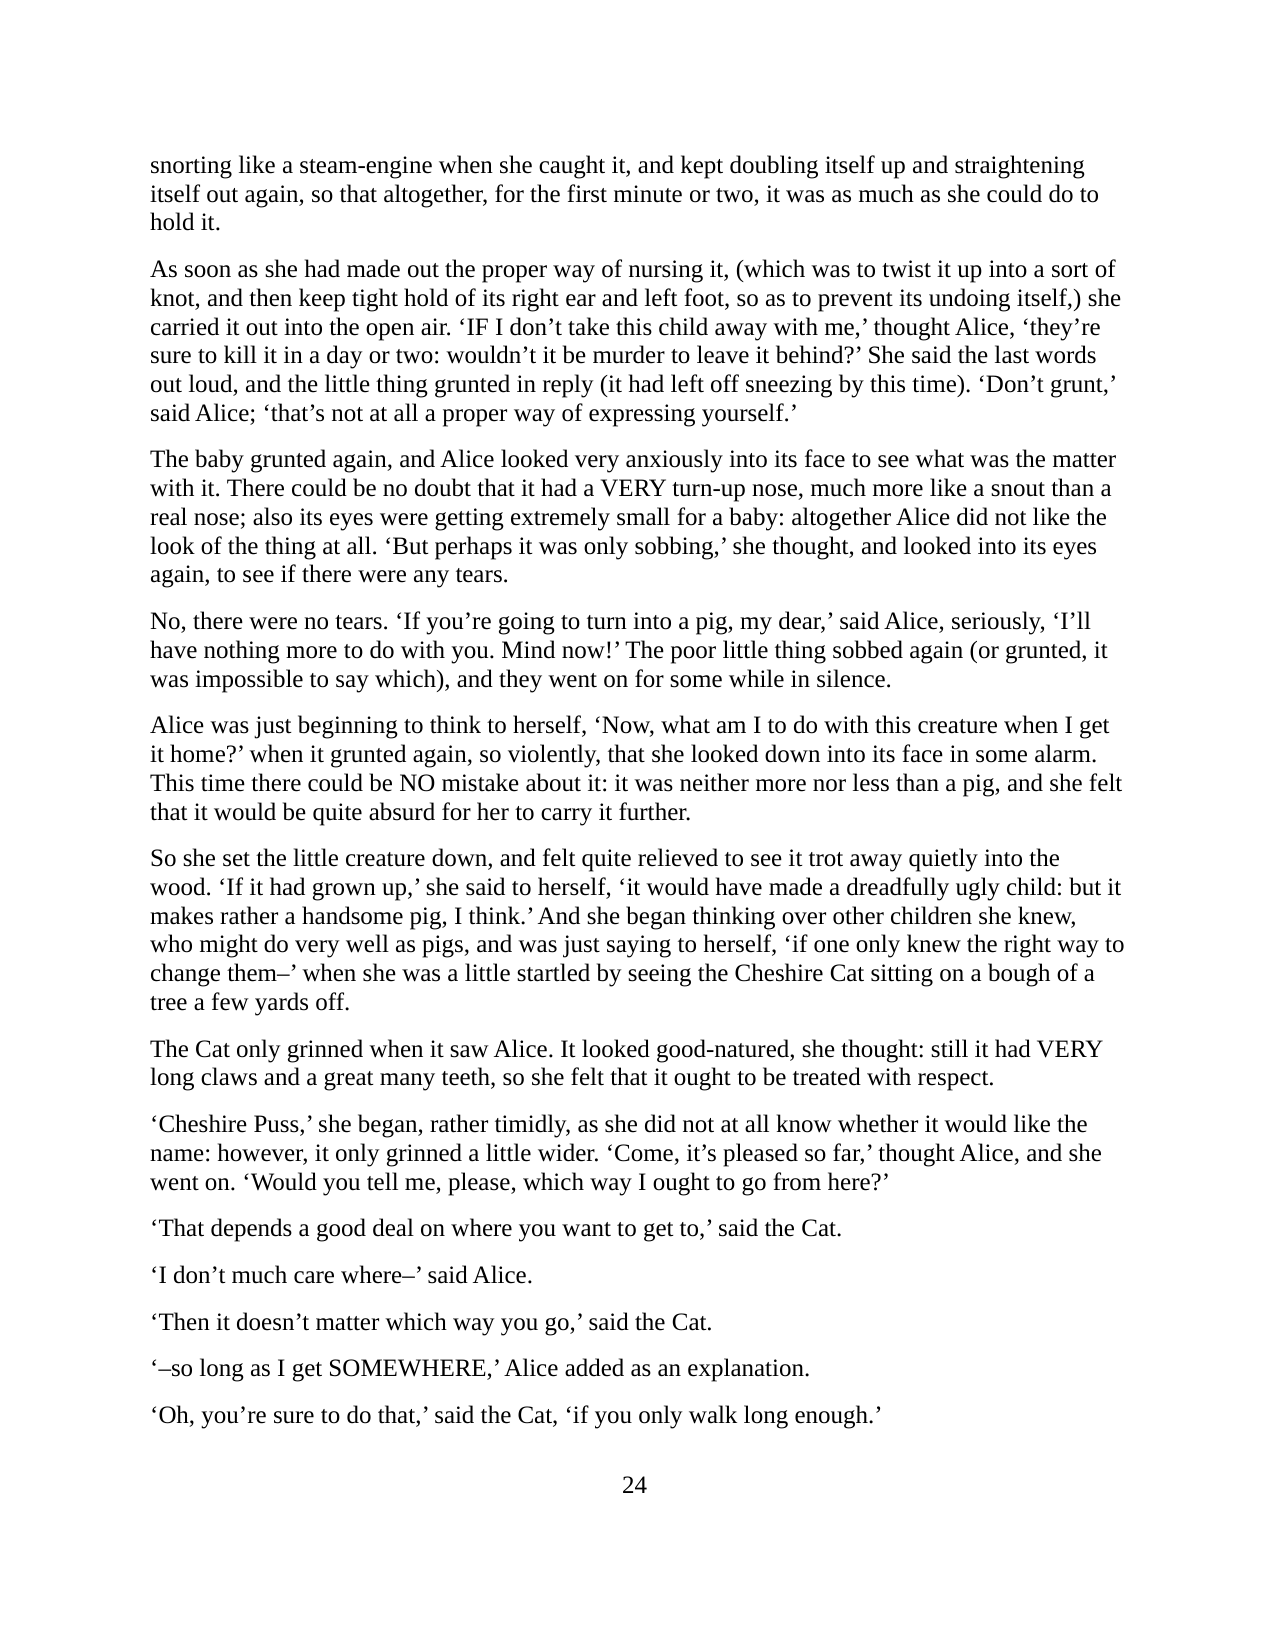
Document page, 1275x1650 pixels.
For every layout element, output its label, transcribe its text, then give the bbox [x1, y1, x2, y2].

text As soon as she had made out the proper way of nursing it, (which was to twist it up into a sort of knot, and then keep tight hold of its right ear and left foot, so as to prevent its undoing itself,) she carried it out into the open air. ‘IF I don’t take this child away with me,’ thought Alice, ‘they’re sure to kill it in a day or two: wouldn’t it be murder to leave it behind?’ She said the last words out loud, and the little thing grunted in reply (it had left off sneezing by this time). ‘Don’t grunt,’ said Alice; ‘that’s not at all a proper way of expressing yourself.’ [150, 254, 1125, 427]
text snorting like a steam-engine when she caught it, and kept doubling itself up and straightening itself out again, so that altogether, for the first minute or two, it was as much as she could do to hold it. [150, 150, 1125, 236]
text ‘That depends a good deal on where you want to get to,’ said the Cat. [150, 1213, 1125, 1242]
text ‘Then it doesn’t matter which way you go,’ said the Cat. [150, 1307, 1125, 1335]
text ‘Cheshire Puss,’ she began, rather timidly, as she did not at all know whether it would like the name: however, it only grinned a little wider. ‘Come, it’s pleased so far,’ thought Alice, and she went on. ‘Would you tell me, please, which way I ought to go from here?’ [150, 1109, 1125, 1195]
text ‘Oh, you’re sure to do that,’ said the Cat, ‘if you only walk long enough.’ [150, 1400, 1125, 1429]
text No, there were no tears. ‘If you’re going to turn into a pig, my dear,’ said Alice, seriously, ‘I’ll have nothing more to do with you. Mind now!’ The poor little thing sobbed again (or grunted, it was impossible to say which), and they went on for some while in silence. [150, 606, 1125, 692]
text So she set the little creature down, and felt quite relieved to see it trot away quietly into the wood. ‘If it had grown up,’ she said to herself, ‘it would have made a dreadfully ugly child: but it makes rather a handsome pig, I think.’ And she began thinking over other children she knew, who might do very well as pigs, and was just saying to herself, ‘if one only knew the right way to change them–’ when she was a little startled by seeing the Cheshire Cat sitting on a bough of a tree a few yards off. [150, 843, 1125, 1016]
text The Cat only grinned when it saw Alice. It looked good-natured, she thought: still it had VERY long claws and a great many teeth, so she felt that it ought to be treated with respect. [150, 1034, 1125, 1091]
text The baby grunted again, and Alice looked very anxiously into its face to see what was the matter with it. There could be no doubt that it had a VERY turn-up nose, much more like a snout than a real nose; also its eyes were getting extremely small for a baby: altogether Alice did not like the look of the thing at all. ‘But perhaps it was only sobbing,’ she thought, and looked into its eyes again, to see if there were any tears. [150, 444, 1125, 588]
text ‘I don’t much care where–’ said Alice. [150, 1260, 1125, 1289]
text ‘–so long as I get SOMEWHERE,’ Alice added as an explanation. [150, 1353, 1125, 1382]
text Alice was just beginning to think to herself, ‘Now, what am I to do with this creature when I get it home?’ when it grunted again, so violently, that she looked down into its face in some alarm. This time there could be NO mistake about it: it was neither more nor less than a pig, and she felt that it would be quite absurd for her to carry it further. [150, 710, 1125, 825]
